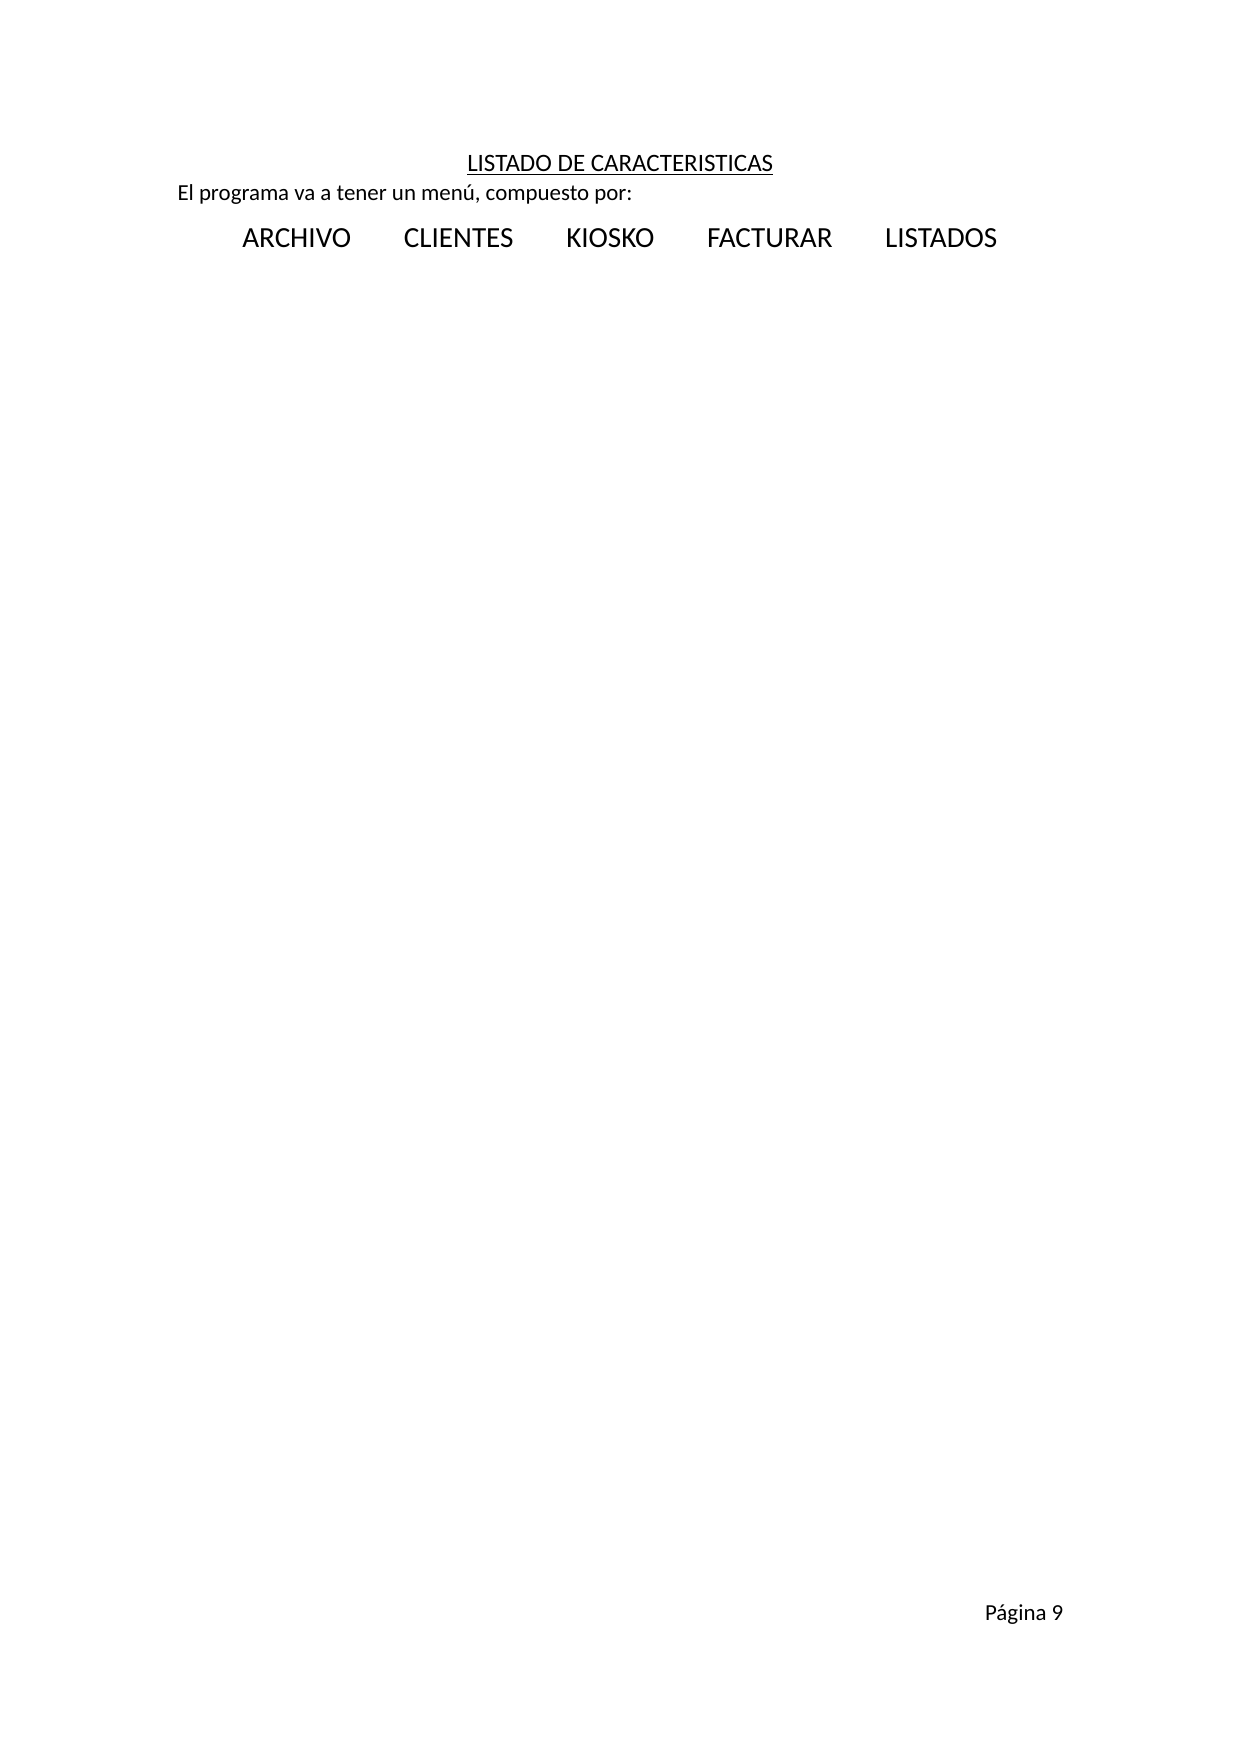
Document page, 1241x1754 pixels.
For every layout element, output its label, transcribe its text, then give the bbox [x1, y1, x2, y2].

text El programa va a tener un menú, compuesto por: [177, 178, 1063, 206]
text LISTADO DE CARACTERISTICAS [177, 148, 1063, 178]
text ARCHIVO CLIENTES KIOSKO FACTURAR LISTADOS [177, 219, 1063, 254]
